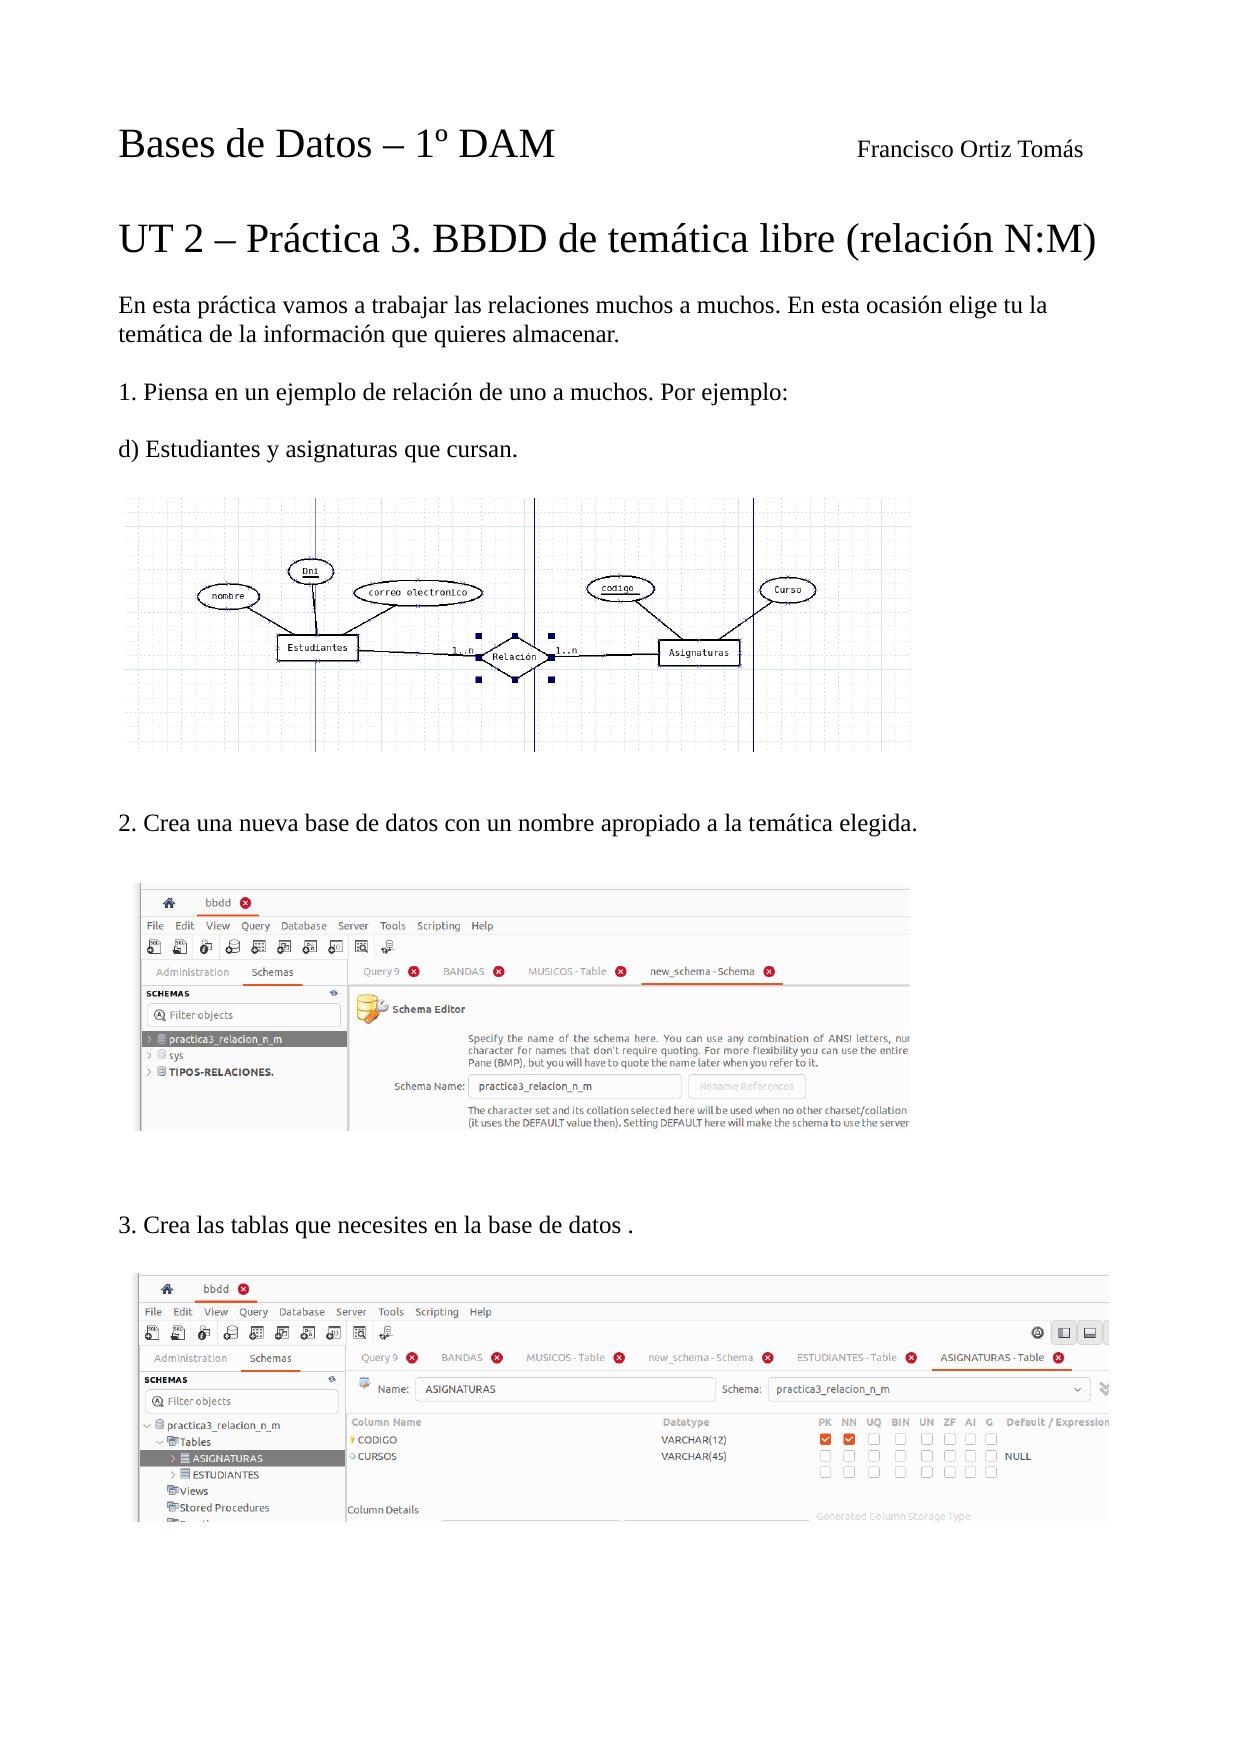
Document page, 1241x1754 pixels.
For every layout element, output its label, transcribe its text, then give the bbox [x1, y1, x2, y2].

text UT 2 – Práctica 3. BBDD de temática libre (relación N:M) [118, 166, 1122, 262]
text temática de la información que quieres almacenar. [118, 319, 1122, 348]
picture [125, 498, 911, 752]
picture [133, 883, 910, 1131]
text 2. Crea una nueva base de datos con un nombre apropiado a la temática elegida. [118, 808, 1122, 837]
text 1. Piensa en un ejemplo de relación de uno a muchos. Por ejemplo: [118, 377, 1122, 406]
text En esta práctica vamos a trabajar las relaciones muchos a muchos. En esta ocasión elige tu la [118, 291, 1122, 319]
text Bases de Datos – 1º DAM Francisco Ortiz Tomás [118, 118, 1122, 166]
picture [131, 1273, 1109, 1522]
text 3. Crea las tablas que necesites en la base de datos . [118, 1211, 1122, 1239]
text d) Estudiantes y asignaturas que cursan. [118, 434, 1122, 463]
